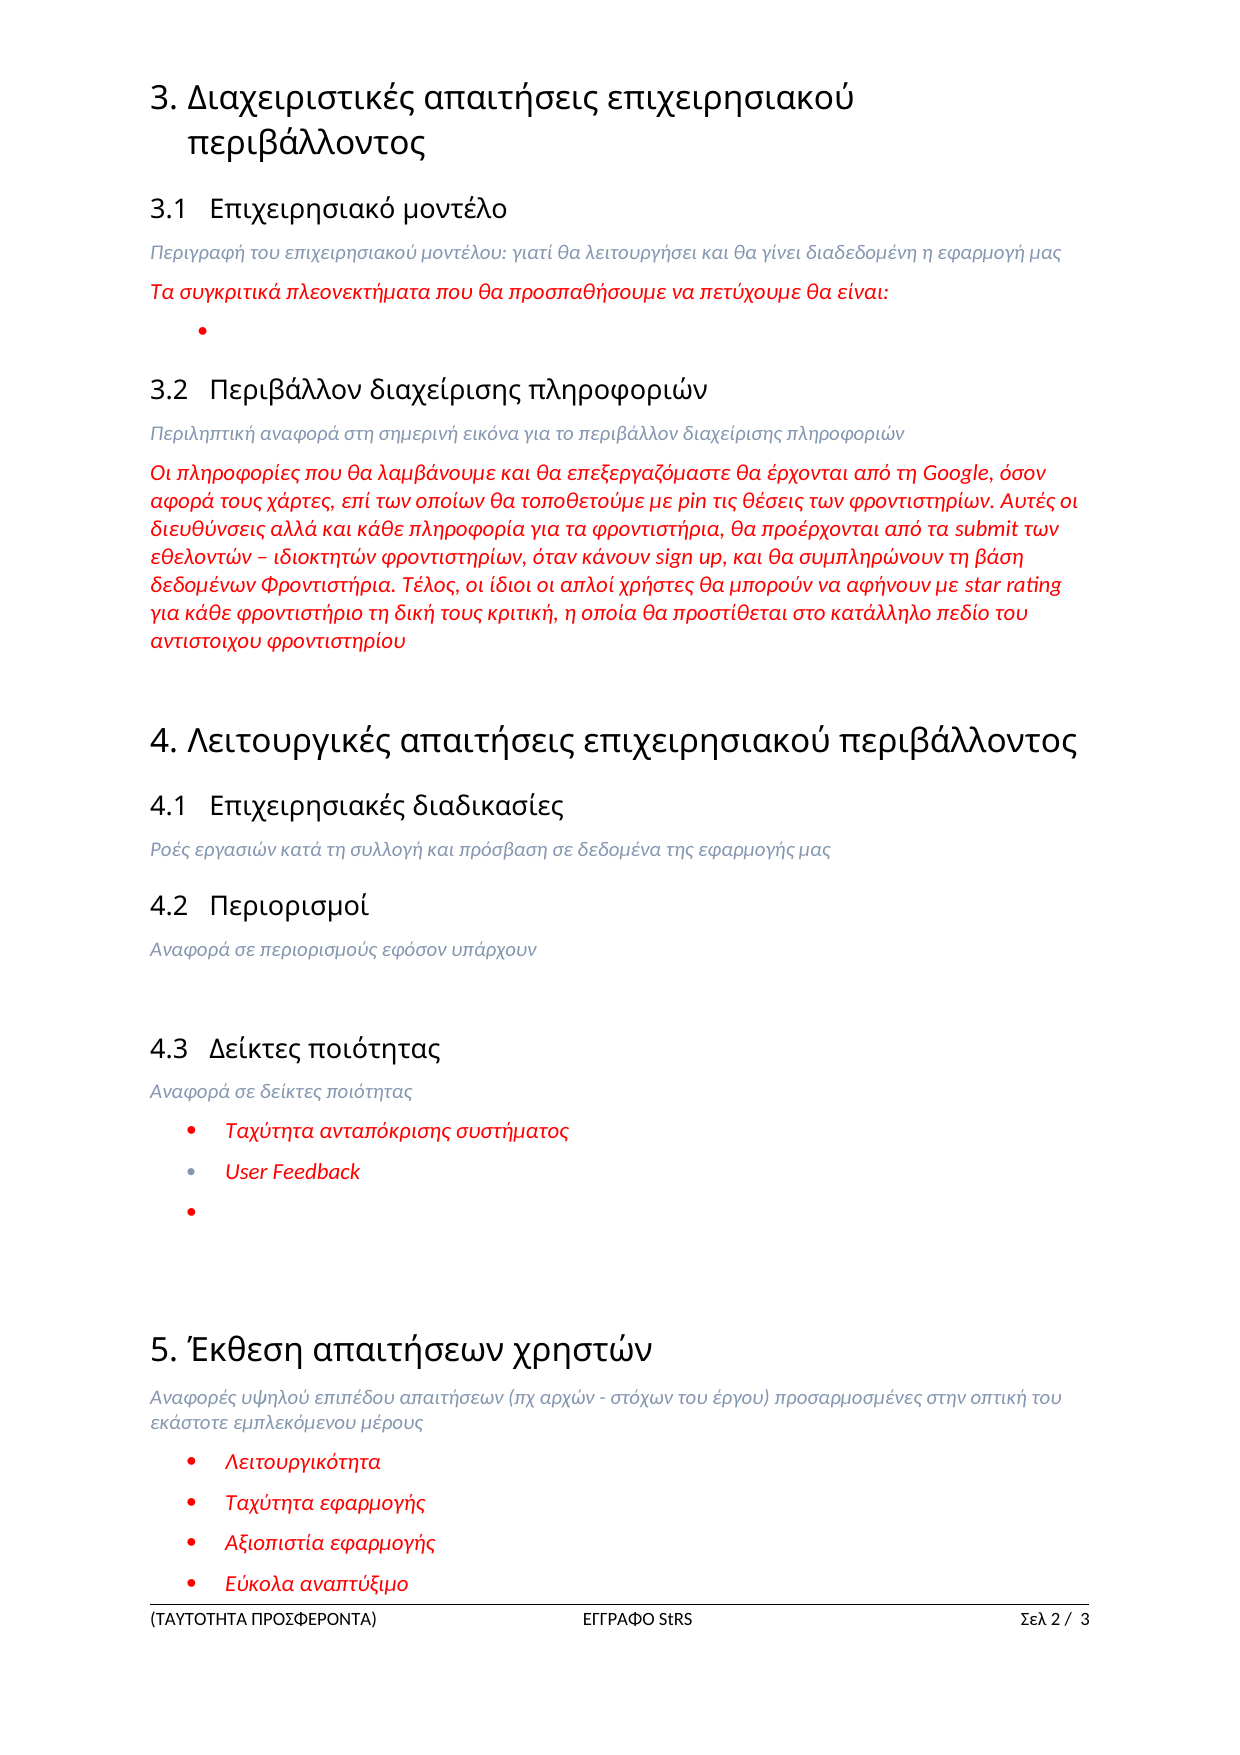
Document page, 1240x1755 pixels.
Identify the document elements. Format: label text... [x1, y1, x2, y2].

subtitle 4.2 Περιορισμοί [150, 887, 1089, 923]
subtitle 3.1 Επιχειρησιακό μοντέλο [150, 189, 1089, 226]
list Λειτουργικότητα [187, 1447, 1089, 1475]
subtitle 4.3 Δείκτες ποιότητας [150, 1029, 1089, 1066]
text Αναφορά σε περιορισμούς εφόσον υπάρχουν [150, 936, 1089, 961]
subtitle 4.1 Επιχειρησιακές διαδικασίες [150, 787, 1089, 824]
list Αξιοπιστία εφαρμογής [187, 1528, 1089, 1556]
text Ροές εργασιών κατά τη συλλογή και πρόσβαση σε δεδομένα της εφαρμογής μας [150, 836, 1089, 862]
list Ταχύτητα ανταπόκρισης συστήματος [187, 1117, 1089, 1145]
subtitle 3.2 Περιβάλλον διαχείρισης πληροφοριών [150, 370, 1089, 407]
subtitle Έκθεση απαιτήσεων χρηστών [150, 1326, 1089, 1372]
subtitle Λειτουργικές απαιτήσεις επιχειρησιακού περιβάλλοντος [150, 716, 1089, 762]
text Περιγραφή του επιχειρησιακού μοντέλου: γιατί θα λειτουργήσει και θα γίνει διαδεδομένη η εφαρμογή μας [150, 239, 1089, 264]
subtitle Διαχειριστικές απαιτήσεις επιχειρησιακού περιβάλλοντος [150, 74, 1089, 164]
text Αναφορά σε δείκτες ποιότητας [150, 1079, 1089, 1104]
list User Feedback [187, 1157, 1089, 1185]
text Τα συγκριτικά πλεονεκτήματα που θα προσπαθήσουμε να πετύχουμε θα είναι: [150, 277, 1089, 305]
text Αναφορές υψηλού επιπέδου απαιτήσεων (πχ αρχών - στόχων του έργου) προσαρμοσμένες στην οπτική του εκάστοτε εμπλεκόμενου μέρους [150, 1384, 1089, 1435]
list Ταχύτητα εφαρμογής [187, 1488, 1089, 1516]
list Εύκολα αναπτύξιμο [187, 1569, 1089, 1597]
text Περιληπτική αναφορά στη σημερινή εικόνα για το περιβάλλον διαχείρισης πληροφοριών [150, 420, 1089, 445]
text Οι πληροφορίες που θα λαμβάνουμε και θα επεξεργαζόμαστε θα έρχονται από τη Google, όσον αφορά τους χάρτες, επί των οποίων θα τοποθετούμε με pin τις θέσεις των φροντιστηρίων. Αυτές οι διευθύνσεις αλλά και κάθε πληροφορία για τα φροντιστήρια, θα προέρχονται από τα submit των εθελοντών – ιδιοκτητών φροντιστηρίων, όταν κάνουν sign up, και θα συμπληρώνουν τη βάση δεδομένων Φροντιστήρια. Τέλος, οι ίδιοι οι απλοί χρήστες θα μπορούν να αφήνουν με star rating για κάθε φροντιστήριο τη δική τους κριτική, η οποία θα προστίθεται στο κατάλληλο πεδίο του αντιστοιχου φροντιστηρίου [150, 458, 1089, 654]
